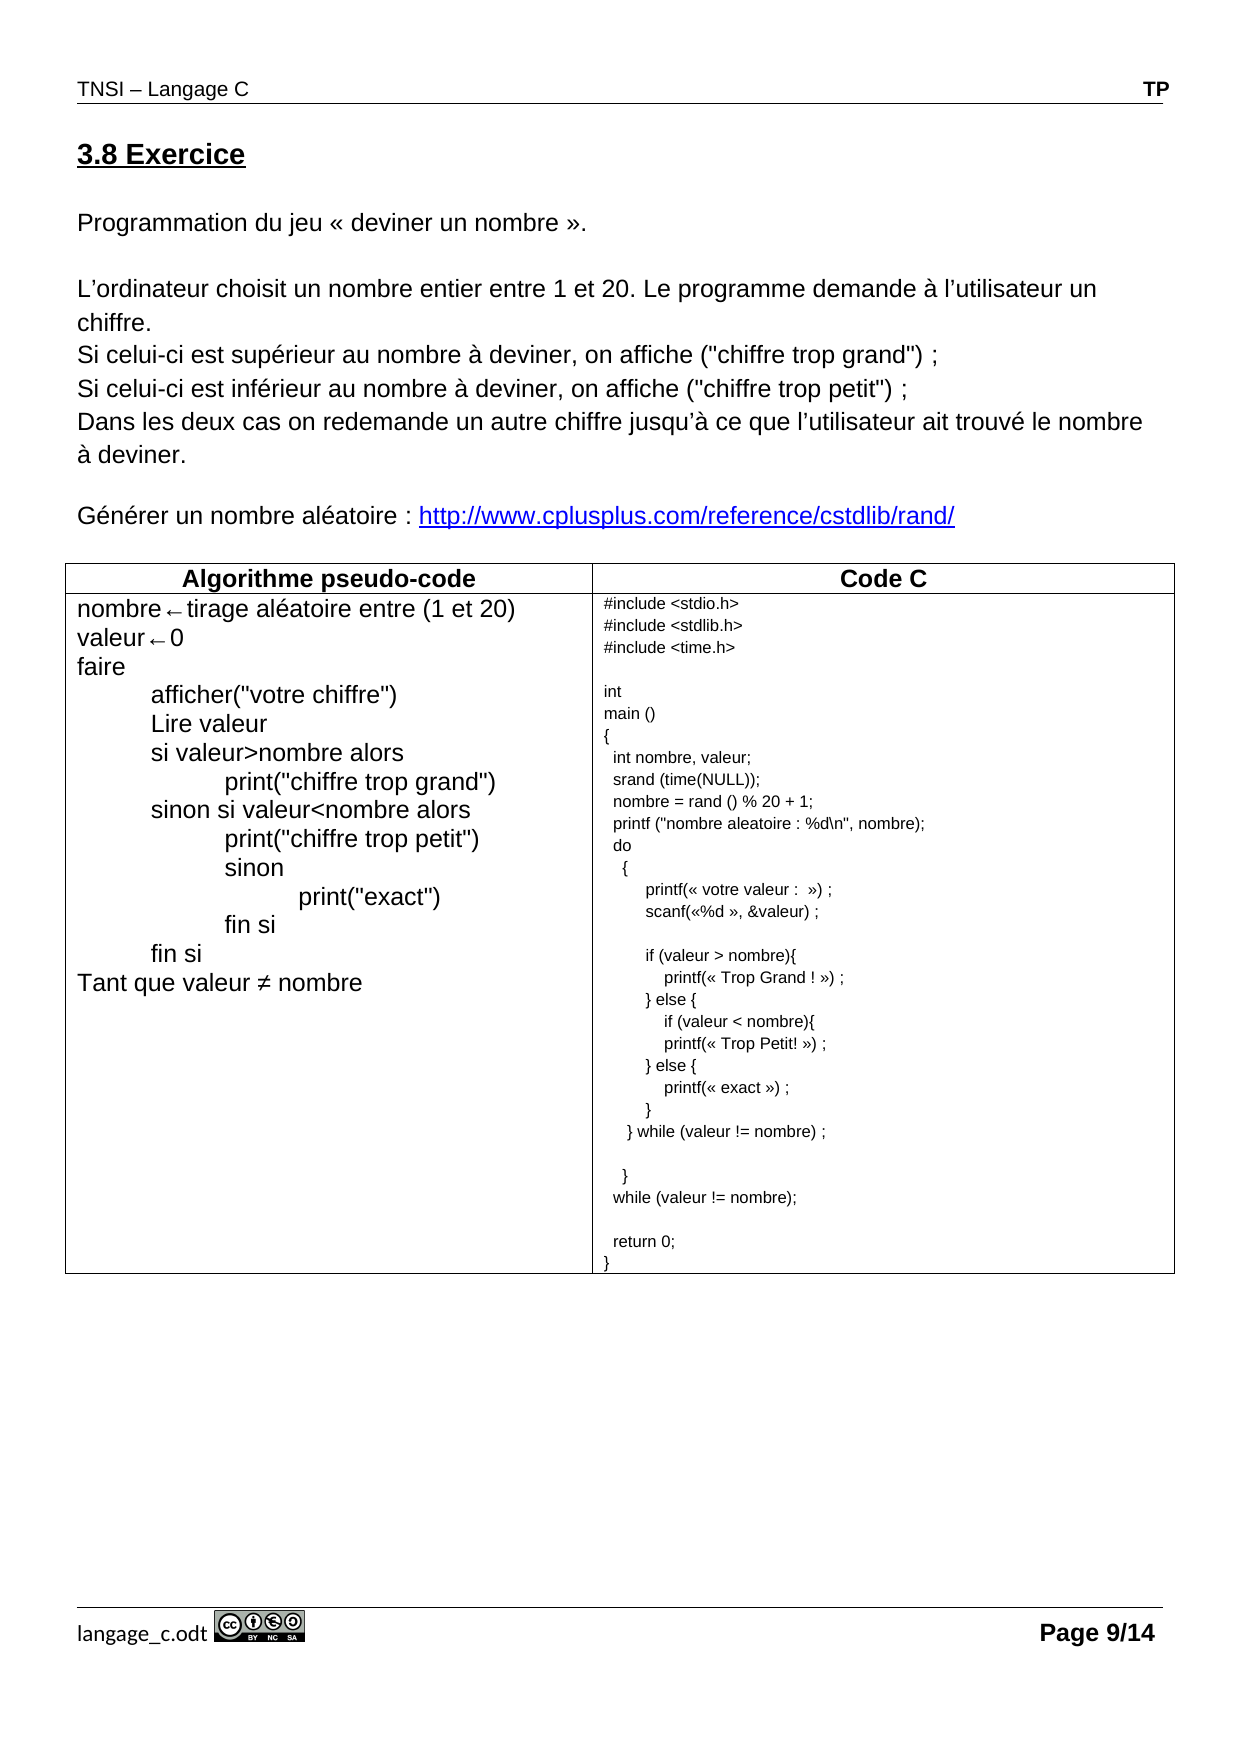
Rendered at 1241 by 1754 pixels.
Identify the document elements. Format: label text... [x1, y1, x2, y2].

picture [214, 1610, 305, 1642]
text L’ordinateur choisit un nombre entier entre 1 et 20. Le programme demande à l’utilisateur un chiffre. [77, 274, 1163, 336]
table_cell #include <stdio.h> #include <stdlib.h> #include <time.h> int main () { int nombre, valeur; srand (time(NULL)); nombre = rand () % 20 + 1; printf ("nombre aleatoire : %d\n", nombre); do { printf(« votre valeur : ») ; scanf(«%d », &valeur) ; if (valeur > nombre){ printf(« Trop Grand ! ») ; } else { if (valeur < nombre){ printf(« Trop Petit! ») ; } else { printf(« exact ») ; } } while (valeur != nombre) ; } while (valeur != nombre); return 0; } [593, 594, 1174, 1272]
text Si celui-ci est inférieur au nombre à deviner, on affiche ("chiffre trop petit") ; [77, 373, 1163, 402]
text Si celui-ci est supérieur au nombre à deviner, on affiche ("chiffre trop grand") ; [77, 341, 1163, 369]
text 3.8 Exercice [77, 137, 1163, 170]
table_header Code C [593, 564, 1174, 593]
text Générer un nombre aléatoire : http://www.cplusplus.com/reference/cstdlib/rand/ [77, 501, 1163, 530]
table_cell nombre←tirage aléatoire entre (1 et 20) valeur←0 faire afficher("votre chiffre") Lire valeur si valeur>nombre alors print("chiffre trop grand") sinon si valeur<nombre alors print("chiffre trop petit") sinon print("exact") fin si fin si Tant que valeur ≠ nombre [66, 594, 592, 1272]
table_header Algorithme pseudo-code [66, 564, 592, 593]
text Dans les deux cas on redemande un autre chiffre jusqu’à ce que l’utilisateur ait trouvé le nombre à deviner. [77, 407, 1163, 468]
text Programmation du jeu « deviner un nombre ». [77, 208, 1163, 237]
